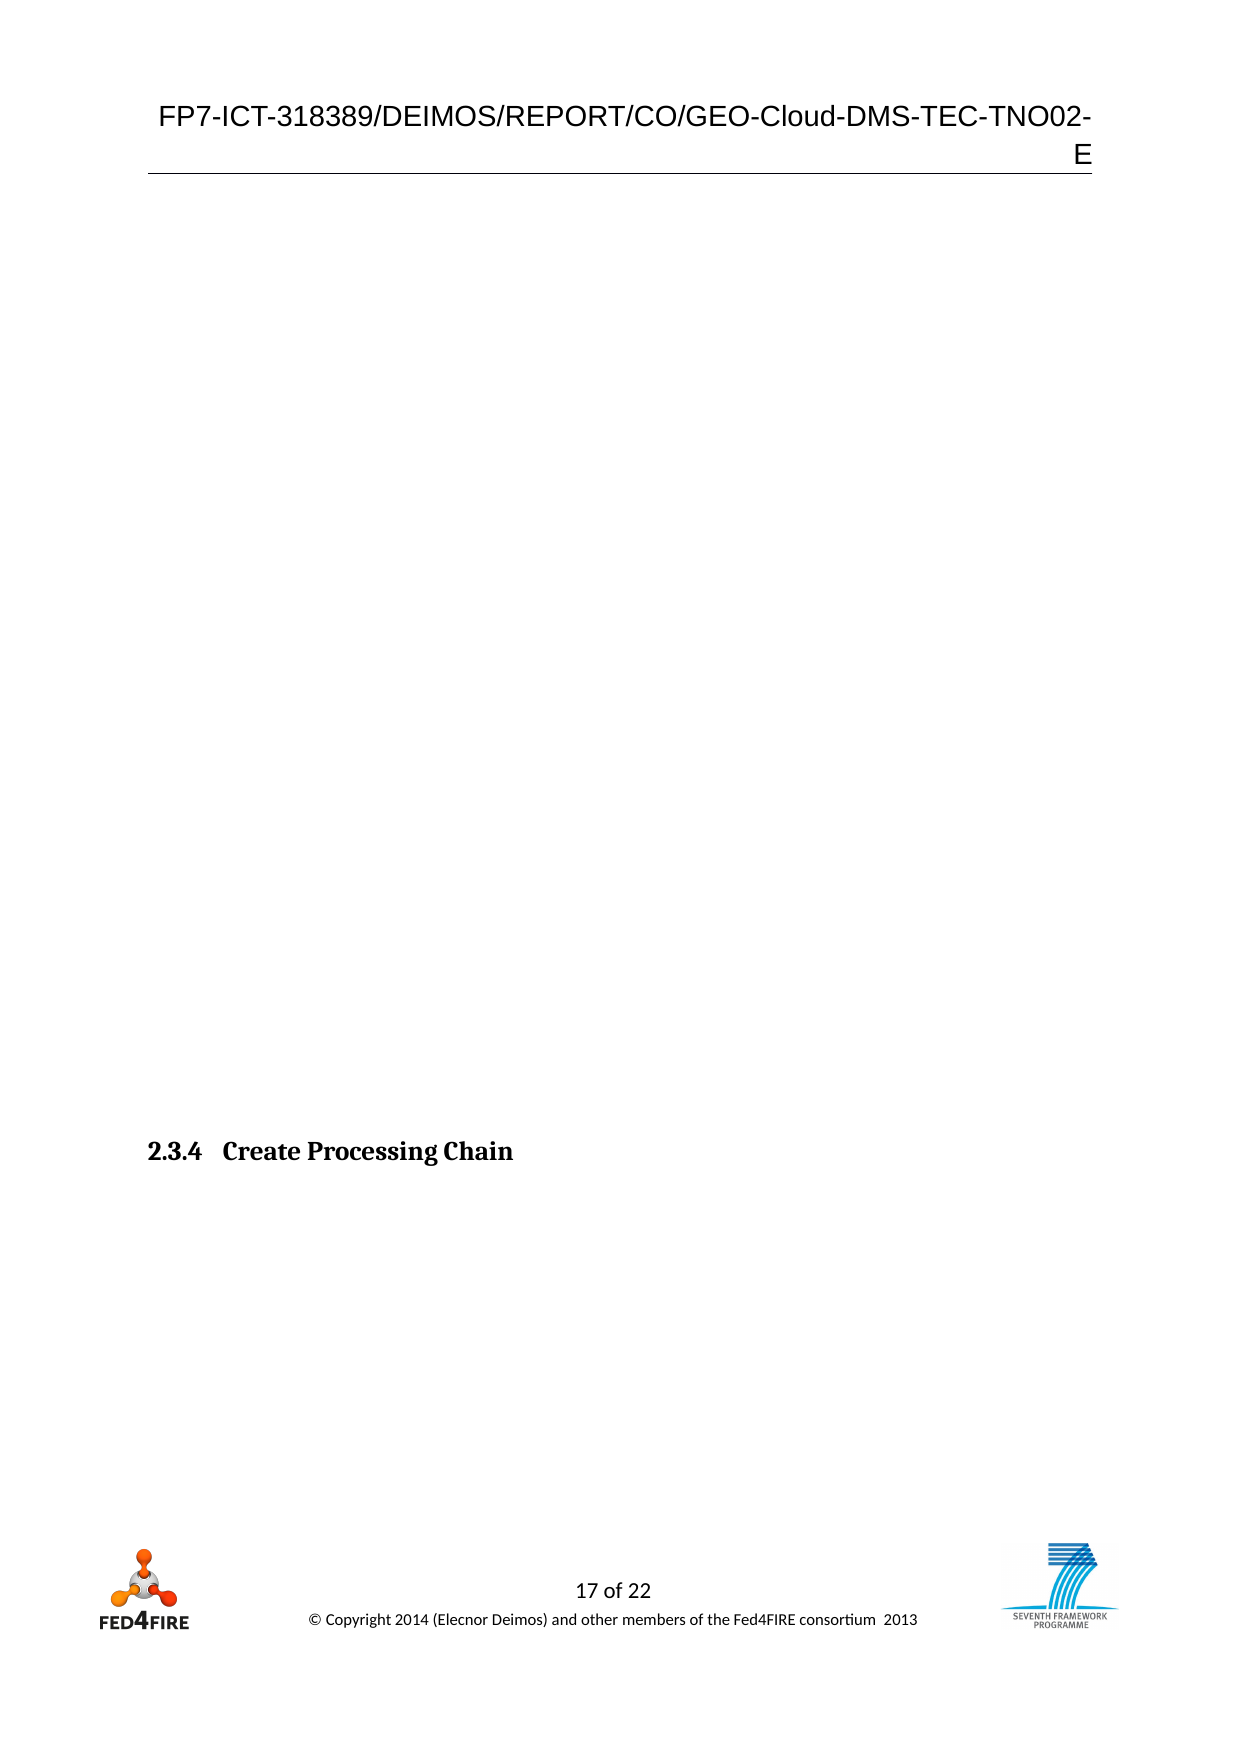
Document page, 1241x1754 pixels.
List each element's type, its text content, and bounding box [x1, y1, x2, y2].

picture [100, 1548, 190, 1630]
subtitle Create Processing Chain [148, 1136, 1092, 1167]
picture [1000, 1543, 1120, 1630]
